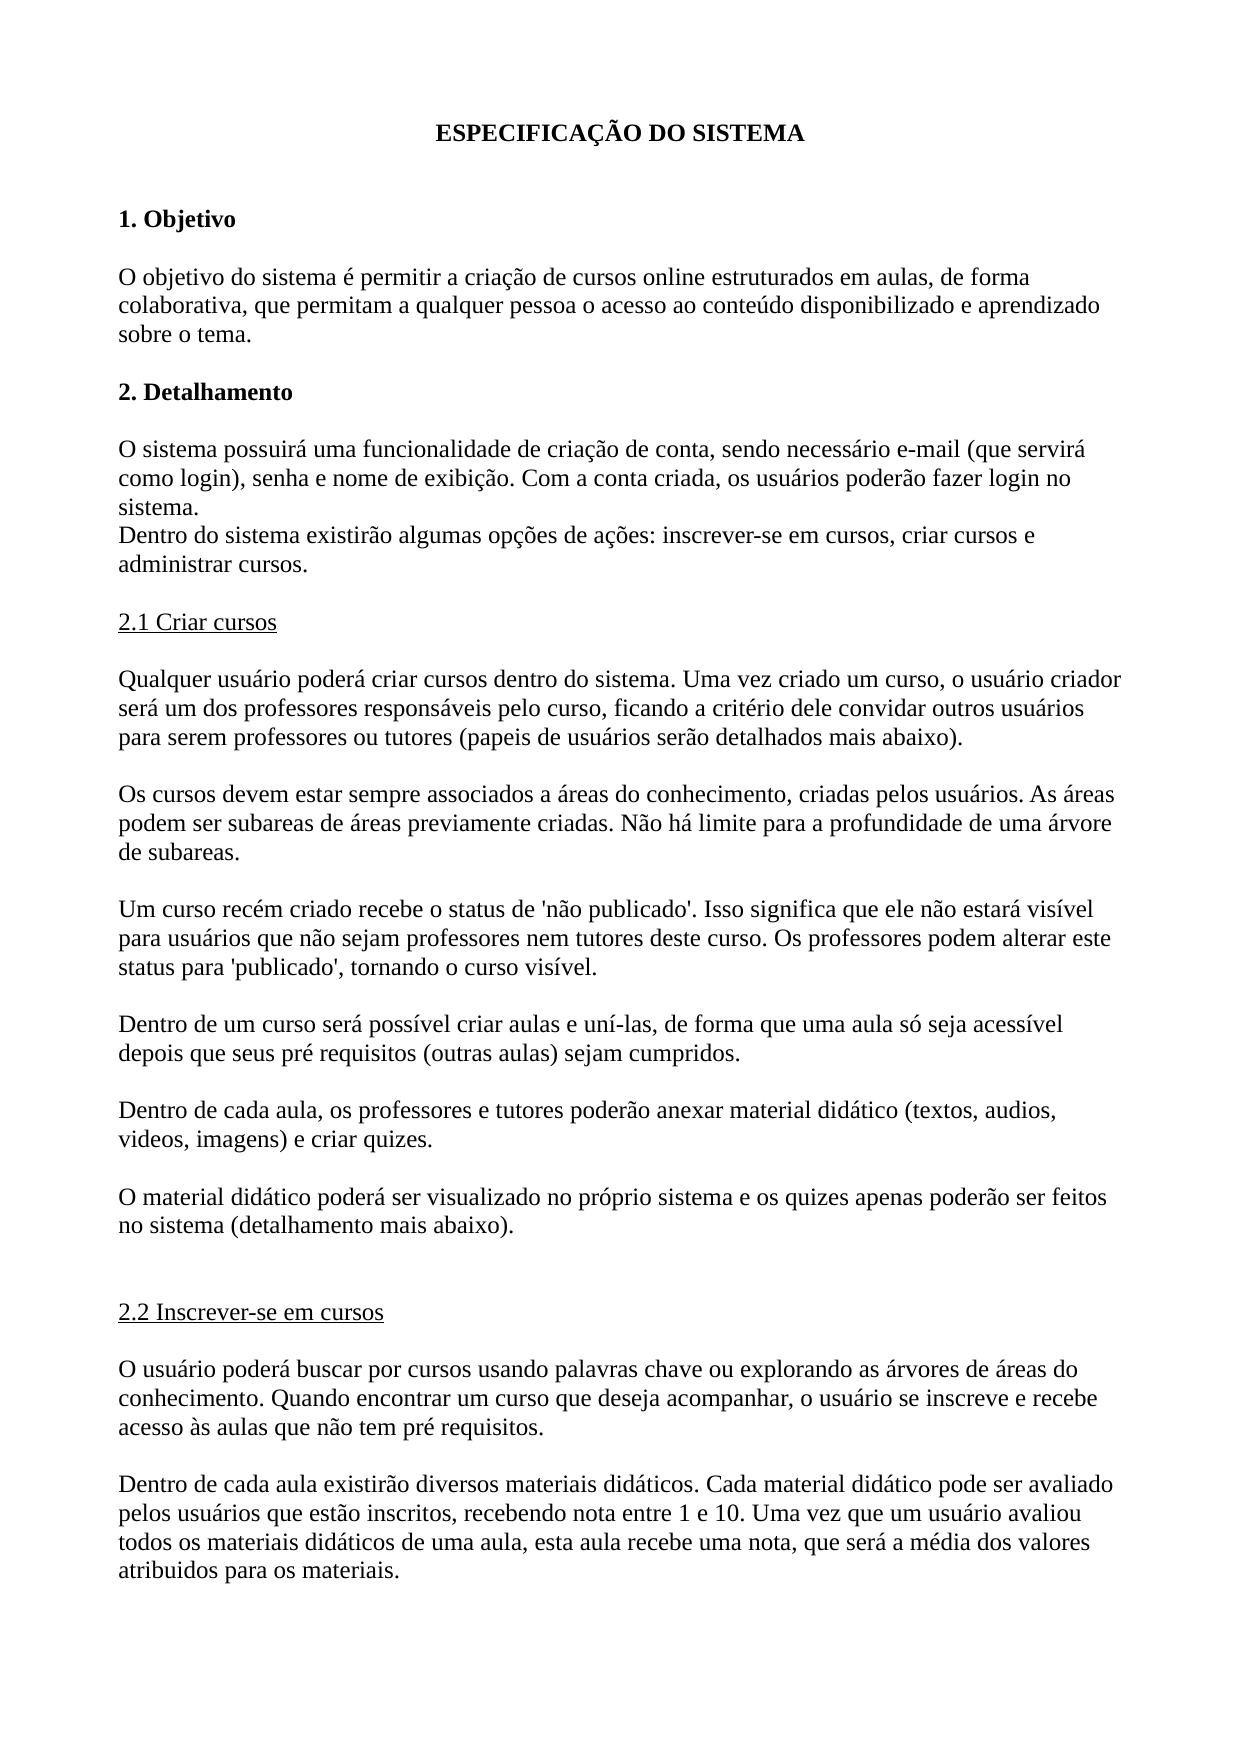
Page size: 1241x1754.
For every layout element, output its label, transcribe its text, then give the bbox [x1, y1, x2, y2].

text O sistema possuirá uma funcionalidade de criação de conta, sendo necessário e-mail (que servirá como login), senha e nome de exibição. Com a conta criada, os usuários poderão fazer login no sistema. [118, 434, 1122, 521]
text Dentro de cada aula existirão diversos materiais didáticos. Cada material didático pode ser avaliado pelos usuários que estão inscritos, recebendo nota entre 1 e 10. Uma vez que um usuário avaliou todos os materiais didáticos de uma aula, esta aula recebe uma nota, que será a média dos valores atribuidos para os materiais. [118, 1469, 1122, 1584]
text Dentro do sistema existirão algumas opções de ações: inscrever-se em cursos, criar cursos e administrar cursos. [118, 521, 1122, 578]
text Os cursos devem estar sempre associados a áreas do conhecimento, criadas pelos usuários. As áreas podem ser subareas de áreas previamente criadas. Não há limite para a profundidade de uma árvore de subareas. [118, 779, 1122, 866]
text O objetivo do sistema é permitir a criação de cursos online estruturados em aulas, de forma colaborativa, que permitam a qualquer pessoa o acesso ao conteúdo disponibilizado e aprendizado sobre o tema. [118, 262, 1122, 348]
text O material didático poderá ser visualizado no próprio sistema e os quizes apenas poderão ser feitos no sistema (detalhamento mais abaixo). [118, 1182, 1122, 1239]
text Um curso recém criado recebe o status de 'não publicado'. Isso significa que ele não estará visível para usuários que não sejam professores nem tutores deste curso. Os professores podem alterar este status para 'publicado', tornando o curso visível. [118, 894, 1122, 981]
text Dentro de um curso será possível criar aulas e uní-las, de forma que uma aula só seja acessível depois que seus pré requisitos (outras aulas) sejam cumpridos. [118, 1009, 1122, 1067]
text O usuário poderá buscar por cursos usando palavras chave ou explorando as árvores de áreas do conhecimento. Quando encontrar um curso que deseja acompanhar, o usuário se inscreve e recebe acesso às aulas que não tem pré requisitos. [118, 1354, 1122, 1441]
text Dentro de cada aula, os professores e tutores poderão anexar material didático (textos, audios, videos, imagens) e criar quizes. [118, 1096, 1122, 1153]
text 2.1 Criar cursos [118, 607, 1122, 636]
text ESPECIFICAÇÃO DO SISTEMA [118, 118, 1122, 147]
text Qualquer usuário poderá criar cursos dentro do sistema. Uma vez criado um curso, o usuário criador será um dos professores responsáveis pelo curso, ficando a critério dele convidar outros usuários para serem professores ou tutores (papeis de usuários serão detalhados mais abaixo). [118, 664, 1122, 751]
text 1. Objetivo [118, 204, 1122, 233]
text 2. Detalhamento [118, 377, 1122, 406]
text 2.2 Inscrever-se em cursos [118, 1297, 1122, 1326]
